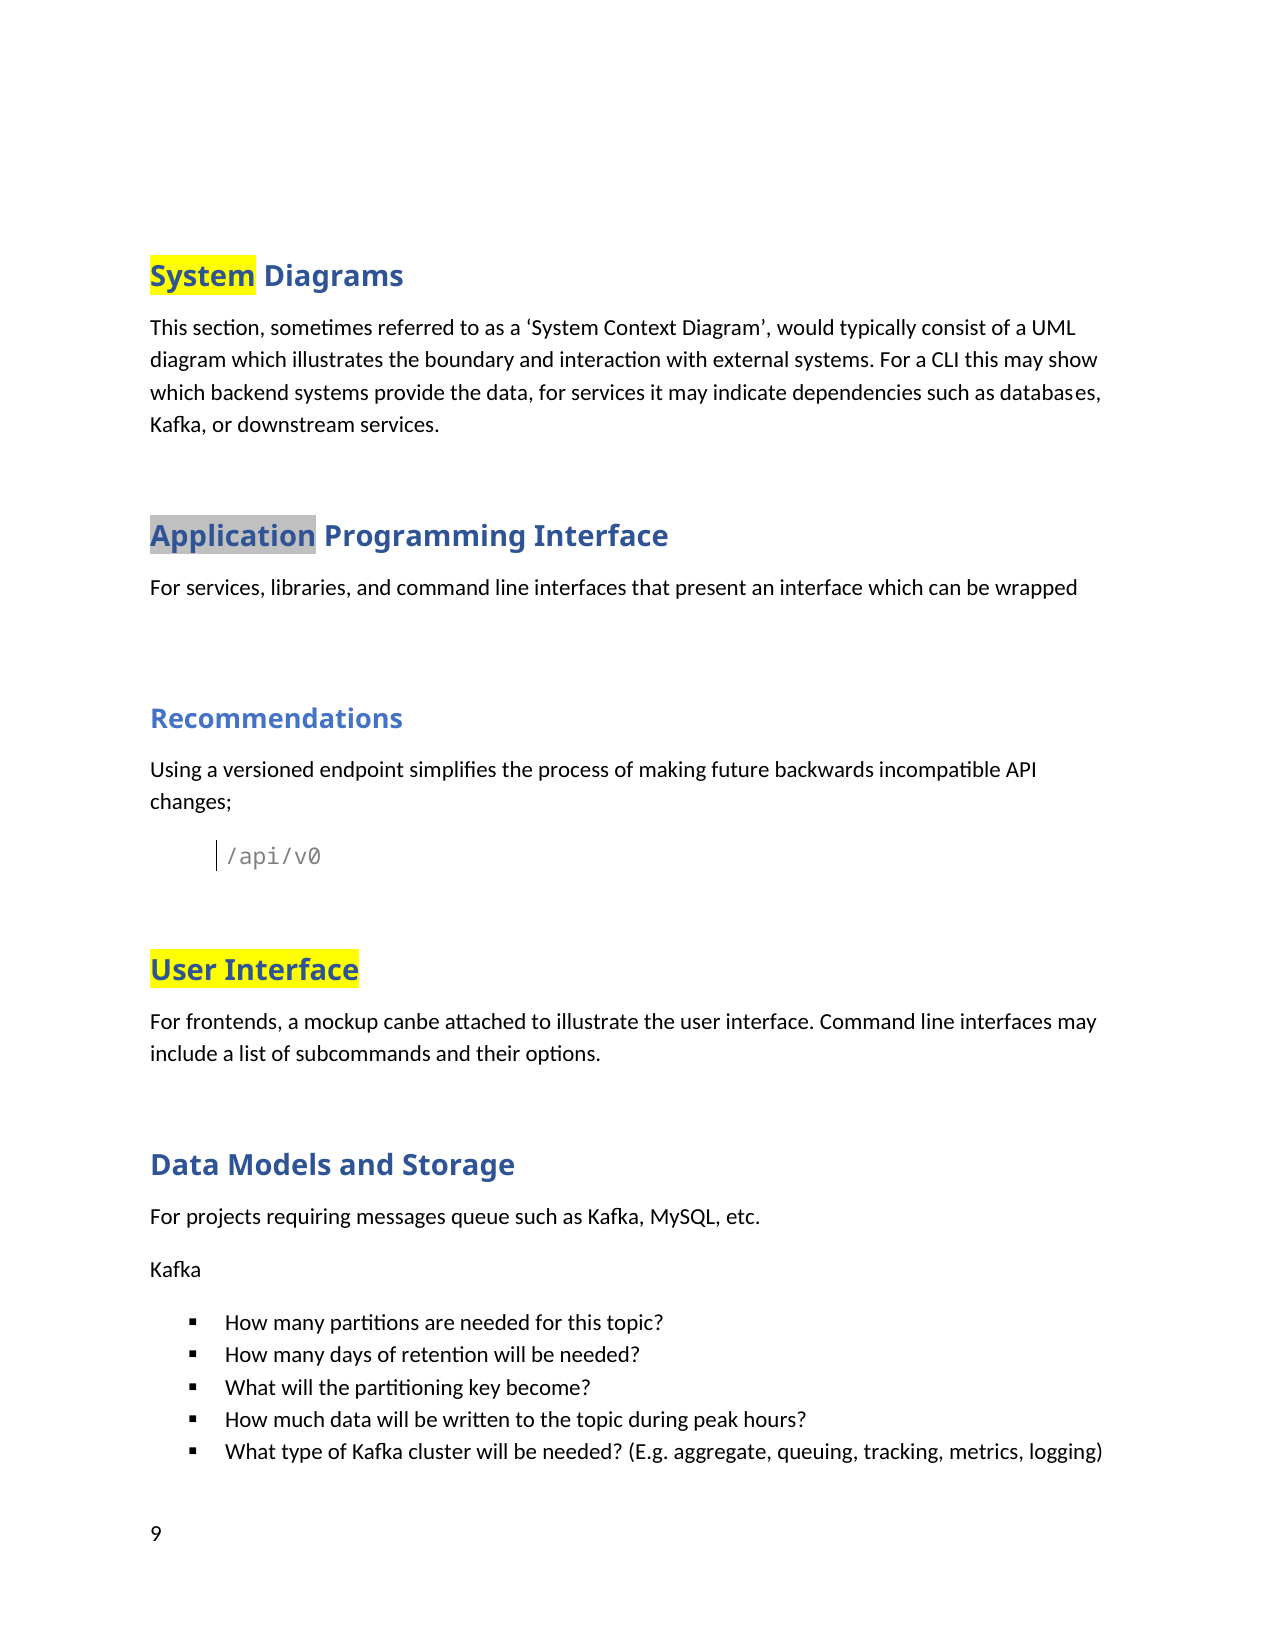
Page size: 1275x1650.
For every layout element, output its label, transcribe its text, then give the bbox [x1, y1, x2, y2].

subtitle Data Models and Storage [150, 1144, 1125, 1184]
subtitle Recommendations [150, 700, 1125, 737]
text For frontends, a mockup canbe attached to illustrate the user interface. Command line interfaces may include a list of subcommands and their options. [150, 1007, 1125, 1067]
text /api/v0 [217, 840, 1125, 871]
text For projects requiring messages queue such as Kafka, MySQL, etc. [150, 1202, 1125, 1230]
text Using a versioned endpoint simplifies the process of making future backwards incompatible API changes; [150, 755, 1125, 815]
list How many partitions are needed for this topic? [187, 1308, 1125, 1336]
text Kafka [150, 1255, 1125, 1283]
list How many days of retention will be needed? [187, 1341, 1125, 1369]
text For services, libraries, and command line interfaces that present an interface which can be wrapped [150, 573, 1125, 601]
list How much data will be written to the topic during peak hours? [187, 1405, 1125, 1433]
subtitle Application Programming Interface [150, 515, 1125, 554]
list What will the partitioning key become? [187, 1373, 1125, 1401]
subtitle User Interface [150, 949, 1125, 988]
text This section, sometimes referred to as a ‘System Context Diagram’, would typically consist of a UML diagram which illustrates the boundary and interaction with external systems. For a CLI this may show which backend systems provide the data, for services it may indicate dependencies such as databases, Kafka, or downstream services. [150, 313, 1125, 438]
subtitle System Diagrams [150, 255, 1125, 295]
list What type of Kafka cluster will be needed? (E.g. aggregate, queuing, tracking, metrics, logging) [187, 1437, 1125, 1465]
